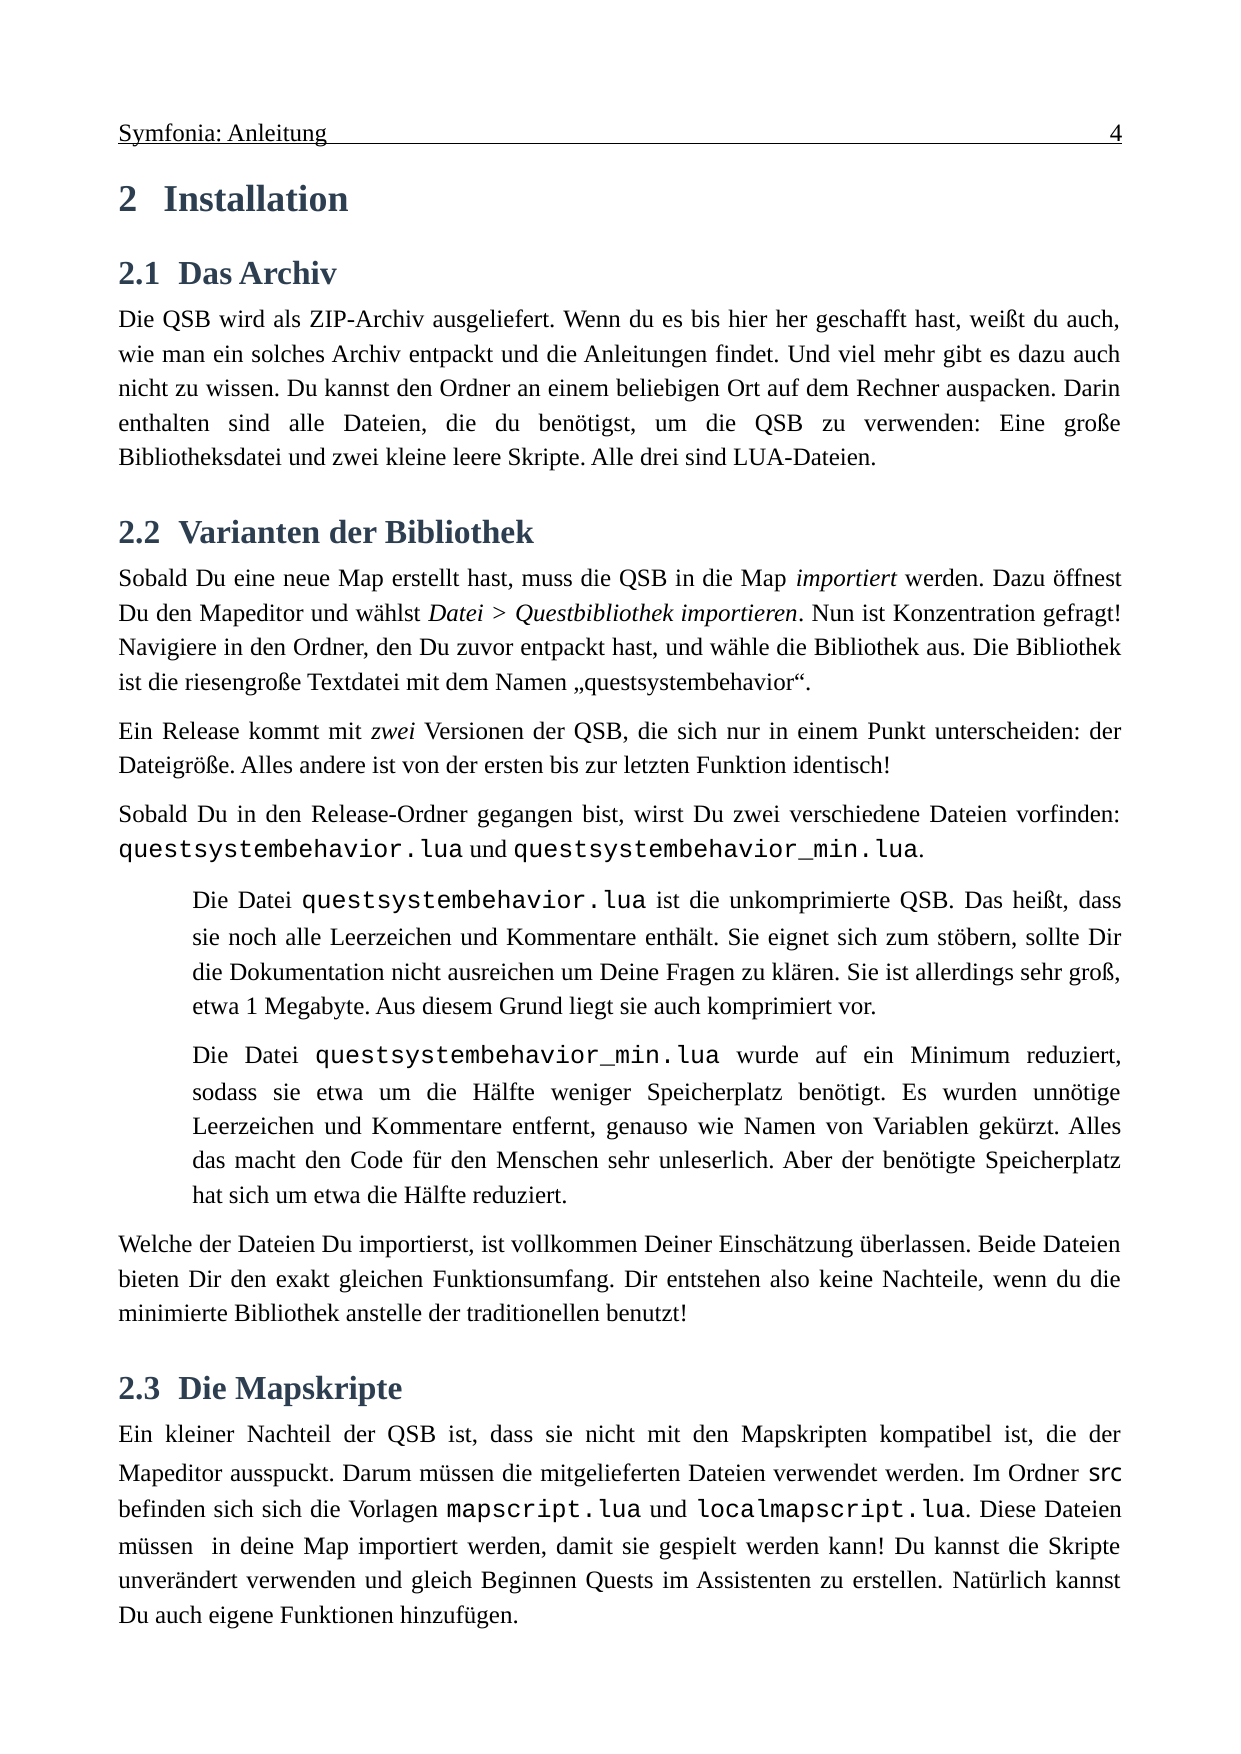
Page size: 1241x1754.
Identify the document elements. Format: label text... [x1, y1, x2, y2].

subtitle Varianten der Bibliothek [118, 512, 1122, 551]
text Ein Release kommt mit zwei Versionen der QSB, die sich nur in einem Punkt unterscheiden: der Dateigröße. Alles andere ist von der ersten bis zur letzten Funktion identisch! [118, 716, 1122, 779]
text Ein kleiner Nachteil der QSB ist, dass sie nicht mit den Mapskripten kompatibel ist, die der Mapeditor ausspuckt. Darum müssen die mitgelieferten Dateien verwendet werden. Im Ordner src befinden sich sich die Vorlagen mapscript.lua und localmapscript.lua. Diese Dateien müssen in deine Map importiert werden, damit sie gespielt werden kann! Du kannst die Skripte unverändert verwenden und gleich Beginnen Quests im Assistenten zu erstellen. Natürlich kannst Du auch eigene Funktionen hinzufügen. [118, 1419, 1122, 1629]
text Die QSB wird als ZIP-Archiv ausgeliefert. Wenn du es bis hier her geschafft hast, weißt du auch, wie man ein solches Archiv entpackt und die Anleitungen findet. Und viel mehr gibt es dazu auch nicht zu wissen. Du kannst den Ordner an einem beliebigen Ort auf dem Rechner auspacken. Darin enthalten sind alle Dateien, die du benötigst, um die QSB zu verwenden: Eine große Bibliotheksdatei und zwei kleine leere Skripte. Alle drei sind LUA-Dateien. [118, 304, 1122, 471]
text Die Datei questsystembehavior.lua ist die unkomprimierte QSB. Das heißt, dass sie noch alle Leerzeichen und Kommentare enthält. Sie eignet sich zum stöbern, sollte Dir die Dokumentation nicht ausreichen um Deine Fragen zu klären. Sie ist allerdings sehr groß, etwa 1 Megabyte. Aus diesem Grund liegt sie auch komprimiert vor. [192, 886, 1122, 1020]
subtitle Die Mapskripte [118, 1368, 1122, 1407]
subtitle Das Archiv [118, 253, 1122, 292]
text Welche der Dateien Du importierst, ist vollkommen Deiner Einschätzung überlassen. Beide Dateien bieten Dir den exakt gleichen Funktionsumfang. Dir entstehen also keine Nachteile, wenn du die minimierte Bibliothek anstelle der traditionellen benutzt! [118, 1229, 1122, 1327]
text Sobald Du eine neue Map erstellt hast, muss die QSB in die Map importiert werden. Dazu öffnest Du den Mapeditor und wählst Datei > Questbibliothek importieren. Nun ist Konzentration gefragt! Navigiere in den Ordner, den Du zuvor entpackt hast, und wähle die Bibliothek aus. Die Bibliothek ist die riesengroße Textdatei mit dem Namen „questsystembehavior“. [118, 563, 1122, 696]
text Sobald Du in den Release-Ordner gegangen bist, wirst Du zwei verschiedene Dateien vorfinden: questsystembehavior.lua und questsystembehavior_min.lua. [118, 799, 1122, 865]
subtitle Installation [118, 176, 1122, 220]
text Die Datei questsystembehavior_min.lua wurde auf ein Minimum reduziert, sodass sie etwa um die Hälfte weniger Speicherplatz benötigt. Es wurden unnötige Leerzeichen und Kommentare entfernt, genauso wie Namen von Variablen gekürzt. Alles das macht den Code für den Menschen sehr unleserlich. Aber der benötigte Speicherplatz hat sich um etwa die Hälfte reduziert. [192, 1040, 1122, 1209]
